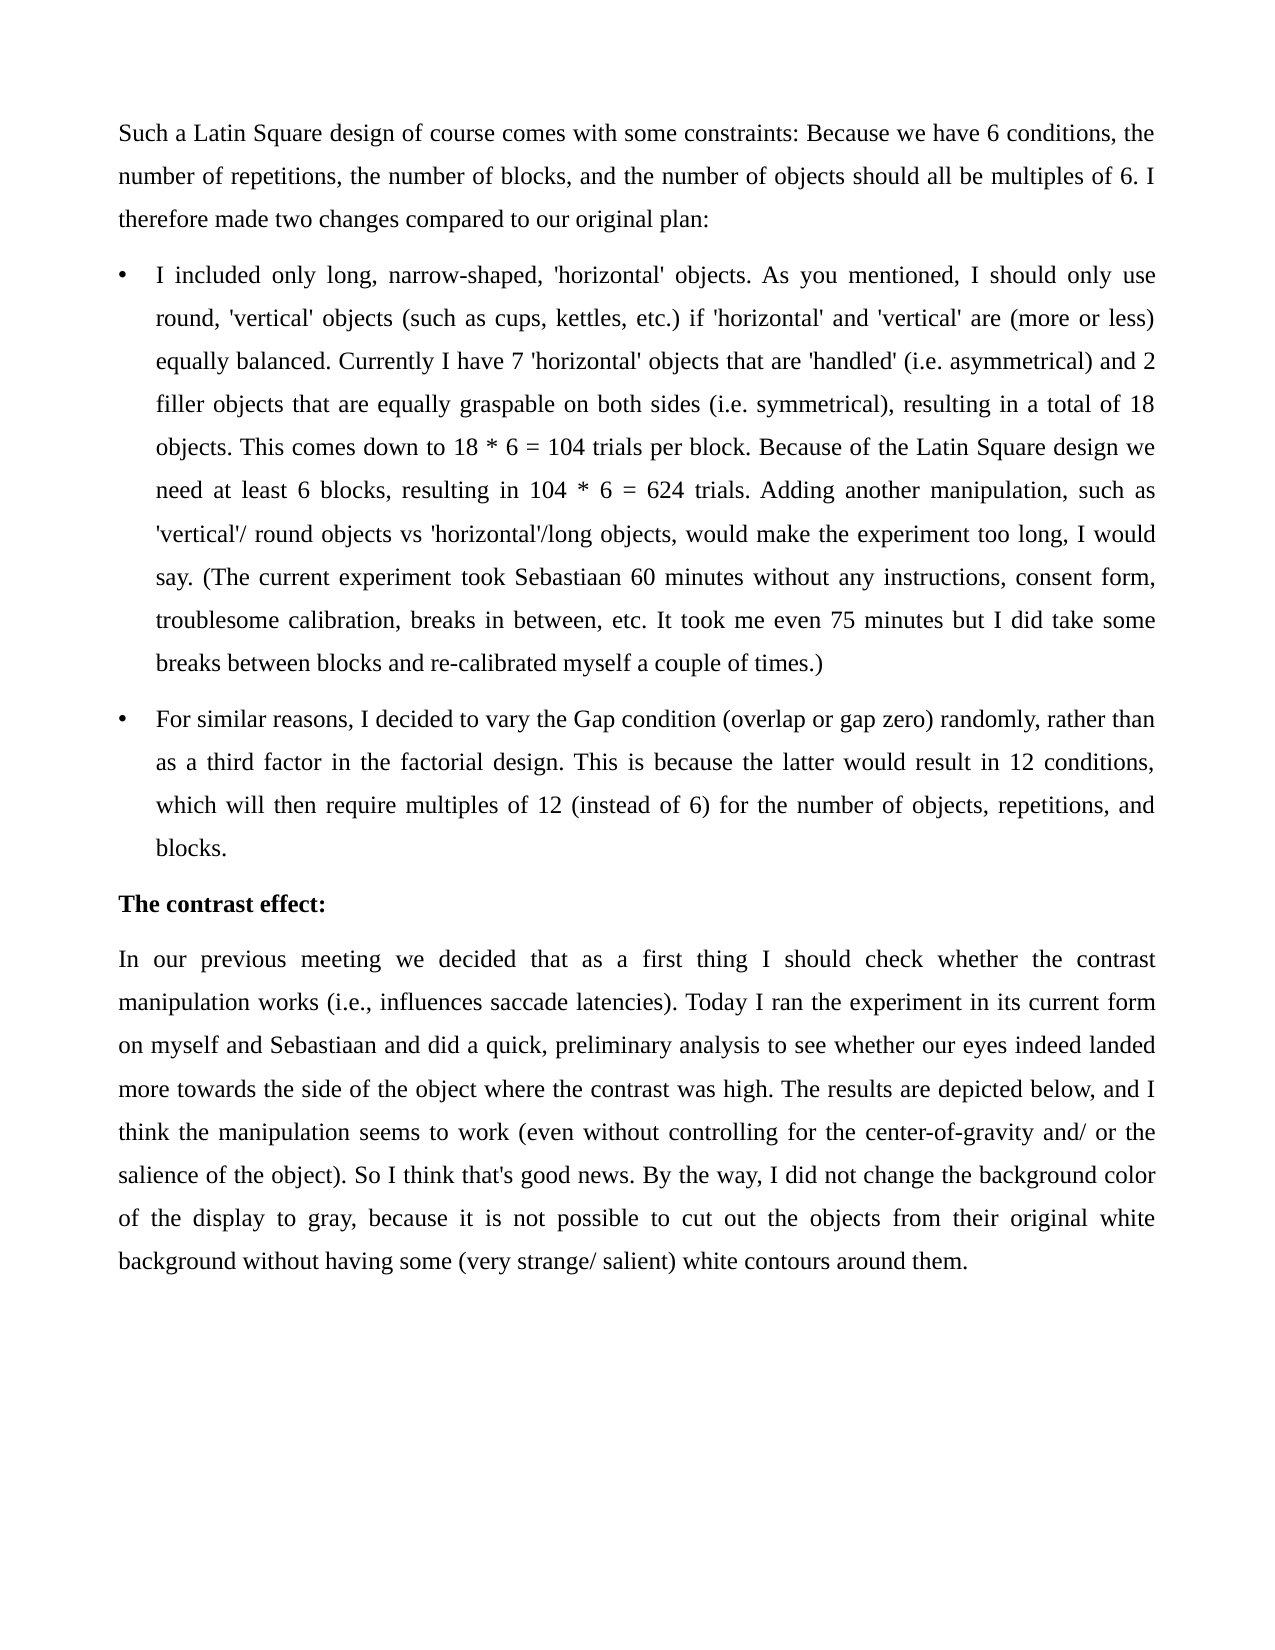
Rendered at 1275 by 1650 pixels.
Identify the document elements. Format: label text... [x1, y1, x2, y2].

text In our previous meeting we decided that as a first thing I should check whether the contrast manipulation works (i.e., influences saccade latencies). Today I ran the experiment in its current form on myself and Sebastiaan and did a quick, preliminary analysis to see whether our eyes indeed landed more towards the side of the object where the contrast was high. The results are depicted below, and I think the manipulation seems to work (even without controlling for the center-of-gravity and/ or the salience of the object). So I think that's good news. By the way, I did not change the background color of the display to gray, because it is not possible to cut out the objects from their original white background without having some (very strange/ salient) white contours around them. [118, 944, 1157, 1275]
list I included only long, narrow-shaped, 'horizontal' objects. As you mentioned, I should only use round, 'vertical' objects (such as cups, kettles, etc.) if 'horizontal' and 'vertical' are (more or less) equally balanced. Currently I have 7 'horizontal' objects that are 'handled' (i.e. asymmetrical) and 2 filler objects that are equally graspable on both sides (i.e. symmetrical), resulting in a total of 18 objects. This comes down to 18 * 6 = 104 trials per block. Because of the Latin Square design we need at least 6 blocks, resulting in 104 * 6 = 624 trials. Adding another manipulation, such as 'vertical'/ round objects vs 'horizontal'/long objects, would make the experiment too long, I would say. (The current experiment took Sebastiaan 60 minutes without any instructions, consent form, troublesome calibration, breaks in between, etc. It took me even 75 minutes but I did take some breaks between blocks and re-calibrated myself a couple of times.) [118, 260, 1157, 677]
list For similar reasons, I decided to vary the Gap condition (overlap or gap zero) randomly, rather than as a third factor in the factorial design. This is because the latter would result in 12 conditions, which will then require multiples of 12 (instead of 6) for the number of objects, repetitions, and blocks. [118, 704, 1157, 862]
text The contrast effect: [118, 889, 1157, 917]
text Such a Latin Square design of course comes with some constraints: Because we have 6 conditions, the number of repetitions, the number of blocks, and the number of objects should all be multiples of 6. I therefore made two changes compared to our original plan: [118, 118, 1157, 233]
